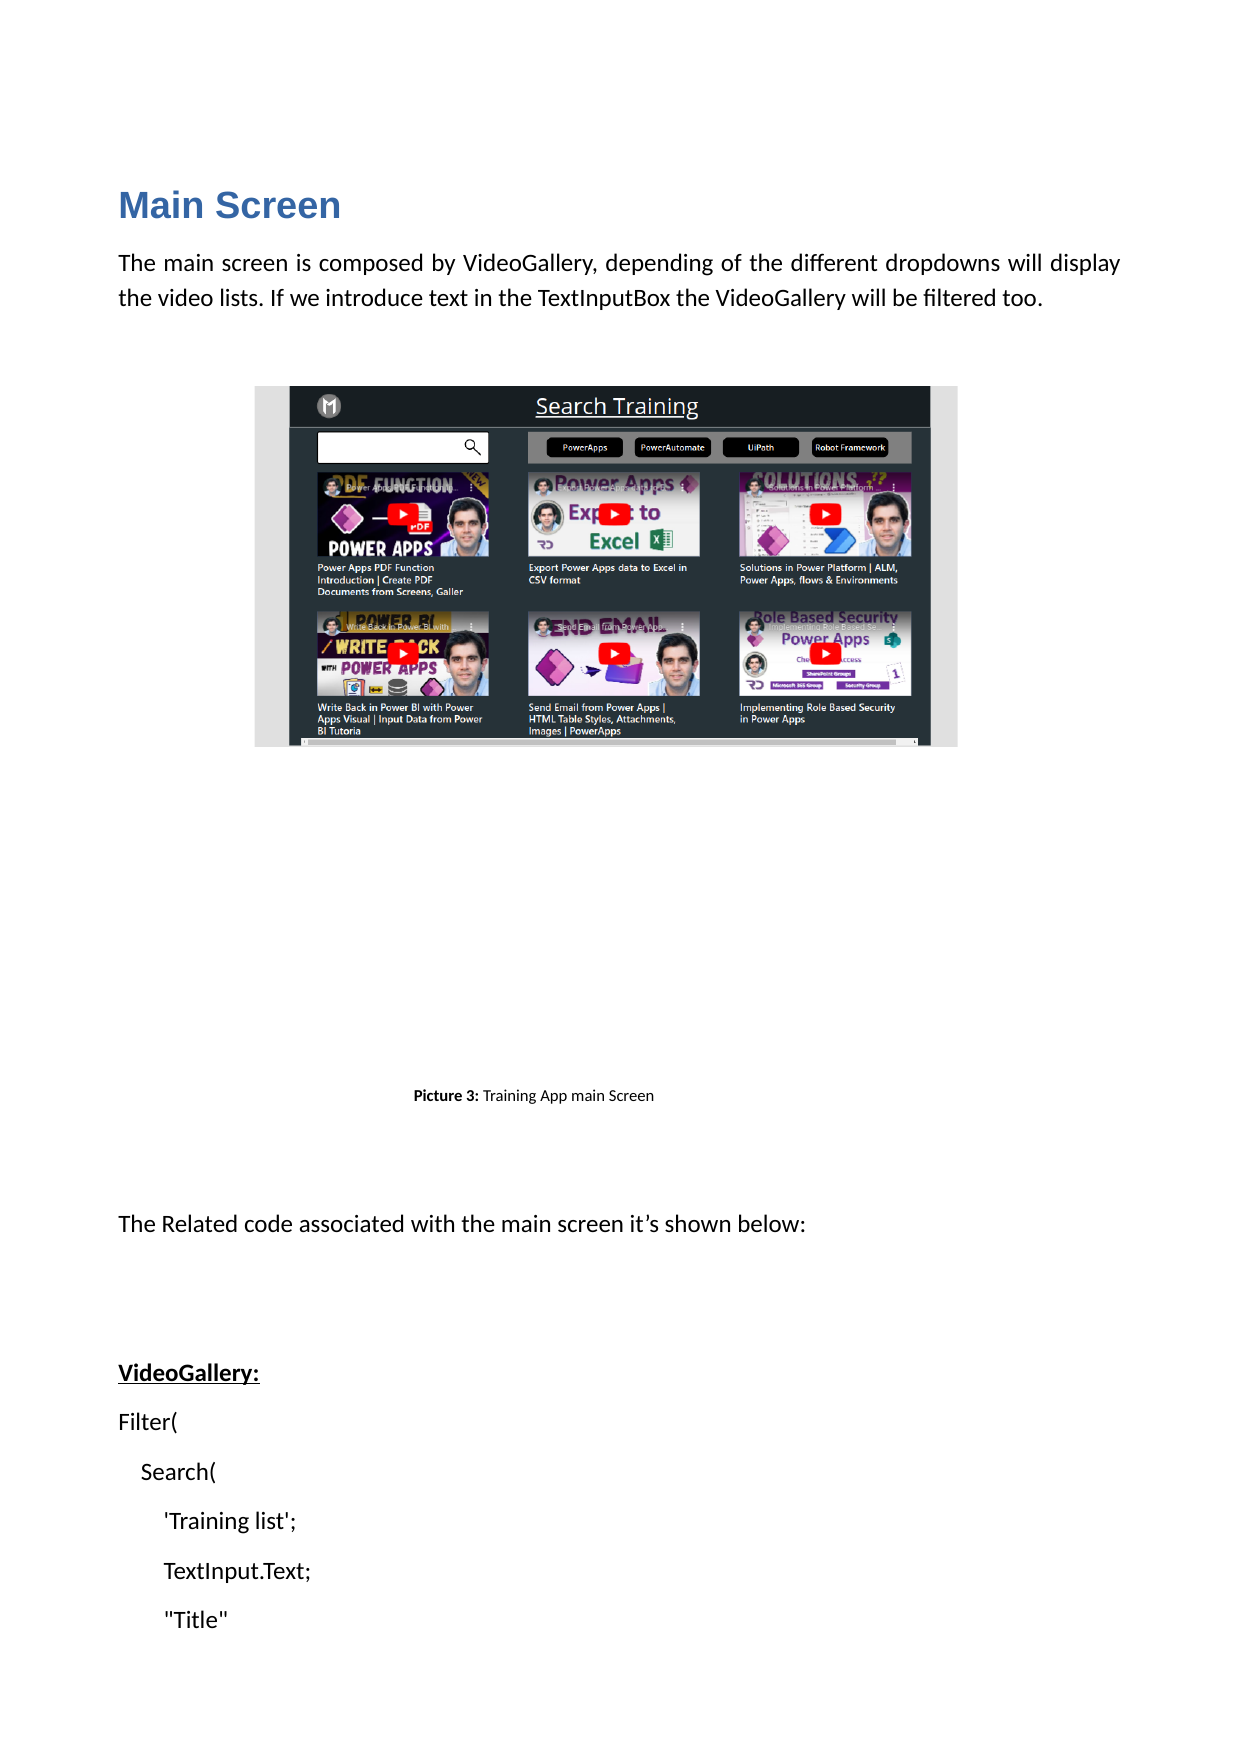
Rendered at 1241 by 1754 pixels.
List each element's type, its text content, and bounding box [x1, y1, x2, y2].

text VideoGallery: [118, 1357, 1122, 1387]
text 'Training list'; [118, 1505, 1122, 1536]
text Main Screen [118, 183, 1122, 226]
text Search( [118, 1456, 1122, 1486]
text Picture 3: Training App main Screen [118, 1085, 1122, 1106]
text "Title" [118, 1604, 1122, 1635]
text The main screen is composed by VideoGallery, depending of the different dropdowns will display the video lists. If we introduce text in the TextInputBox the VideoGallery will be filtered too. [118, 247, 1122, 313]
picture [254, 386, 958, 747]
text TextInput.Text; [118, 1555, 1122, 1586]
text Filter( [118, 1406, 1122, 1437]
text The Related code associated with the main screen it’s shown below: [118, 1208, 1122, 1238]
